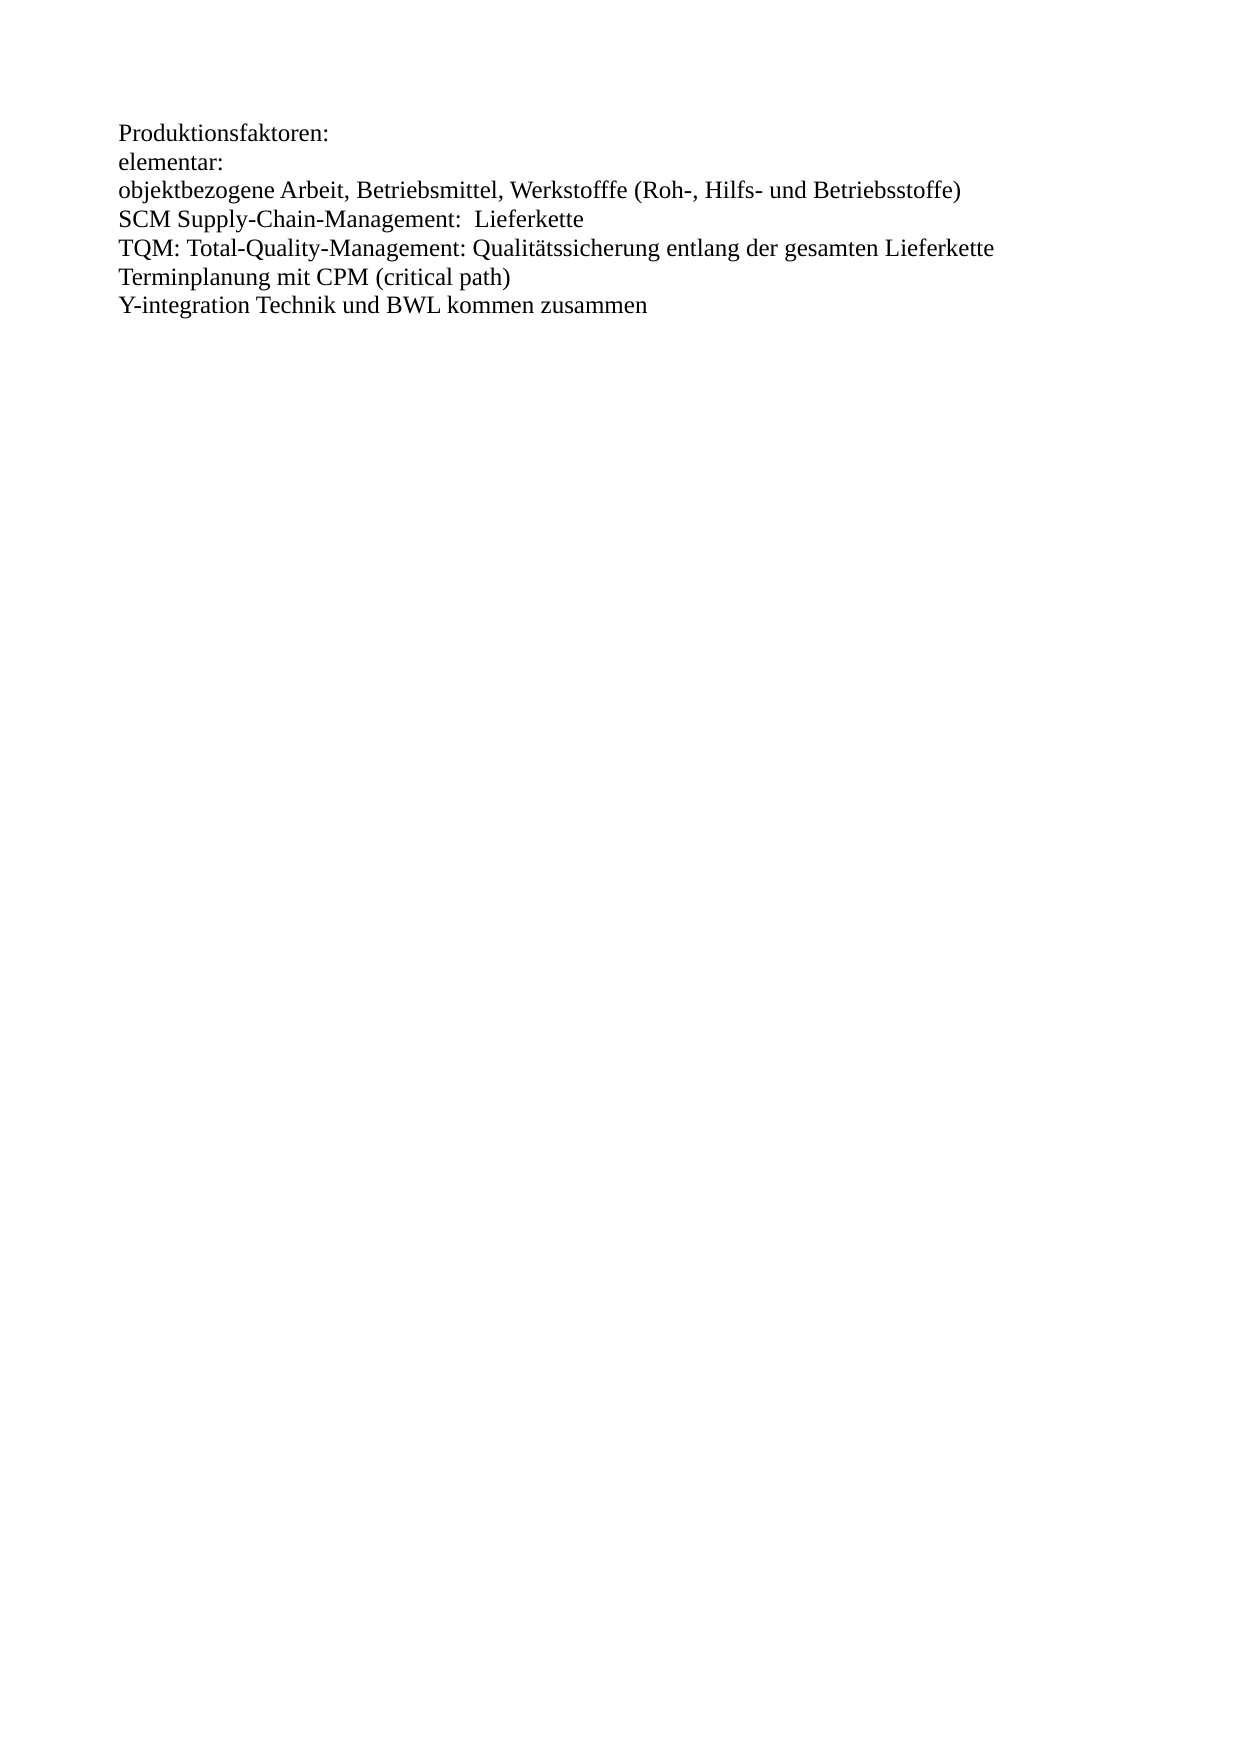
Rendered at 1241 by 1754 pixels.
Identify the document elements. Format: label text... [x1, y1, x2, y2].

text SCM Supply-Chain-Management: Lieferkette [118, 204, 1122, 233]
text Terminplanung mit CPM (critical path) [118, 262, 1122, 291]
text TQM: Total-Quality-Management: Qualitätssicherung entlang der gesamten Lieferkette [118, 233, 1122, 262]
text Y-integration Technik und BWL kommen zusammen [118, 291, 1122, 319]
text Produktionsfaktoren: [118, 118, 1122, 147]
text elementar: [118, 147, 1122, 176]
text objektbezogene Arbeit, Betriebsmittel, Werkstofffe (Roh-, Hilfs- und Betriebsstoffe) [118, 176, 1122, 204]
